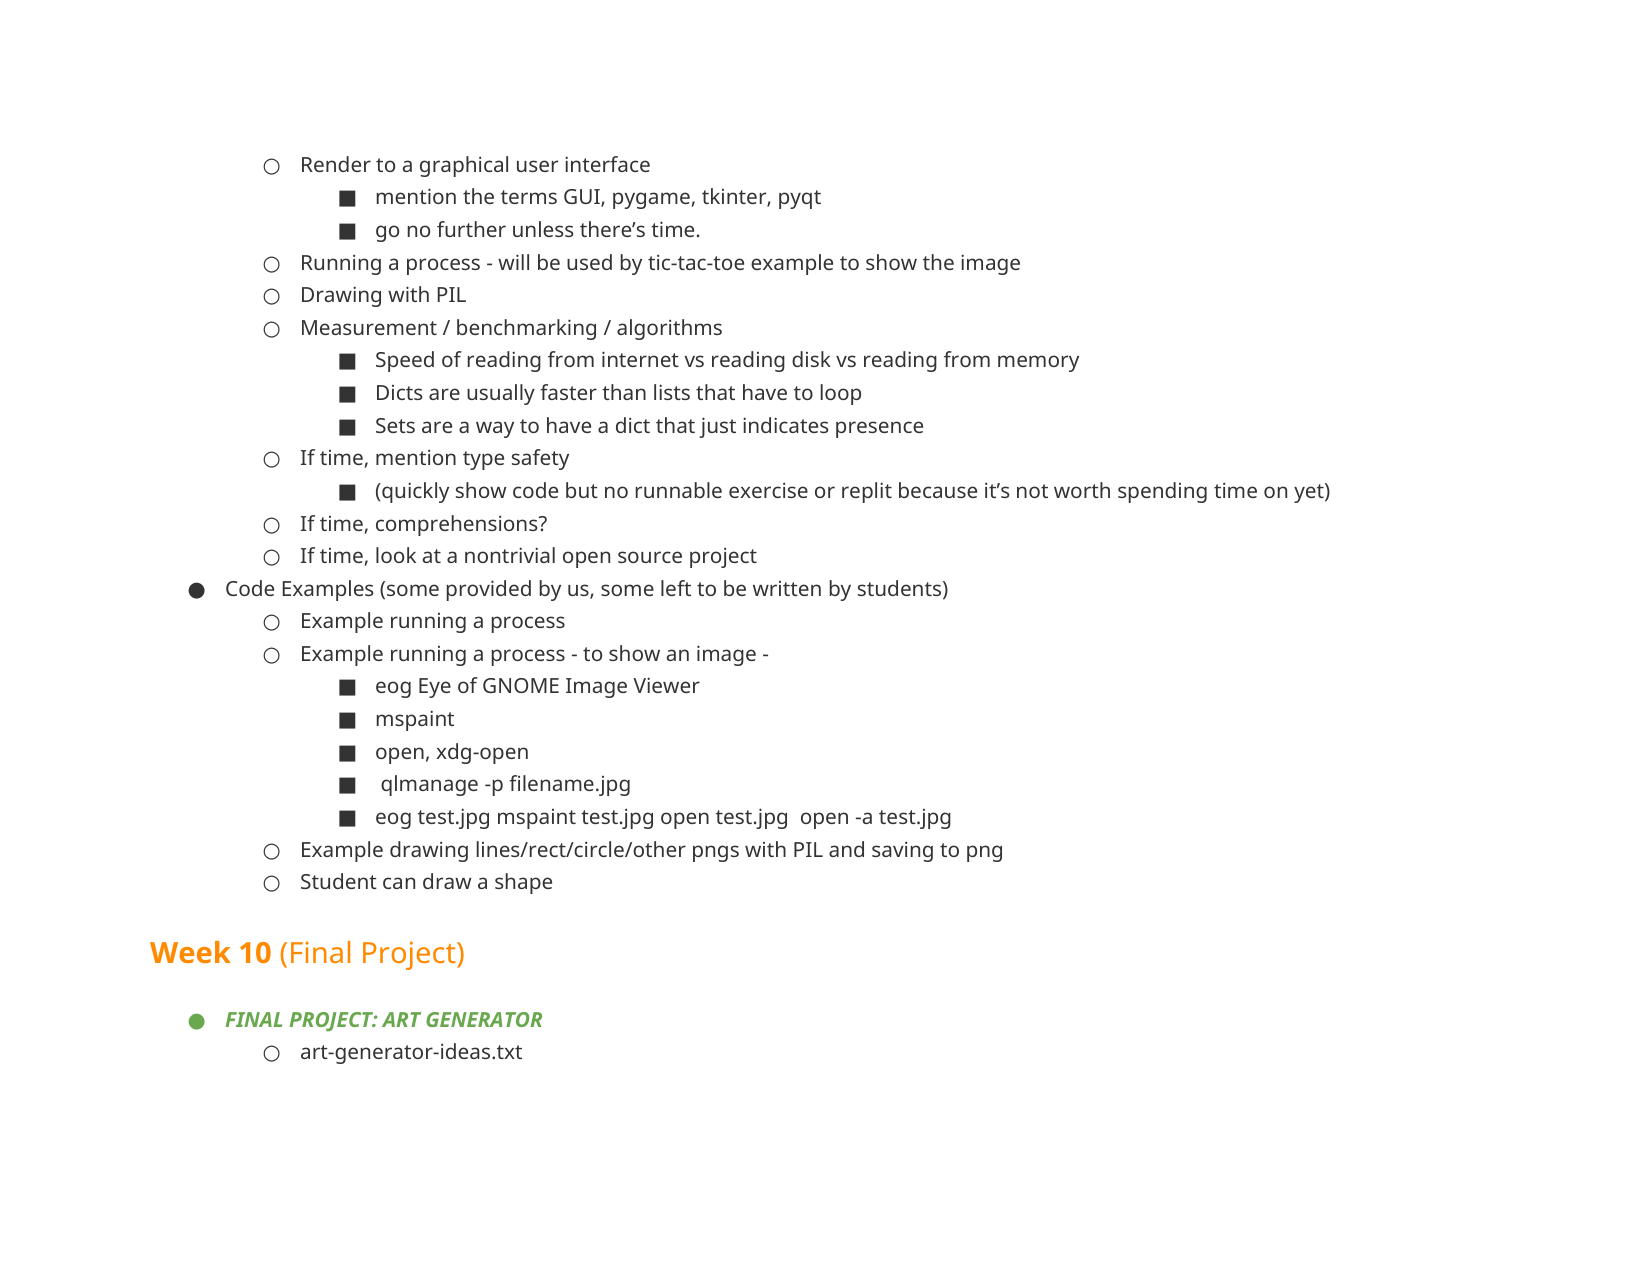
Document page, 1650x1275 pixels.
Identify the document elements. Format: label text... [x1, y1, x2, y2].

list open, xdg-open [337, 737, 1500, 765]
list eog test.jpg mspaint test.jpg open test.jpg open -a test.jpg [337, 802, 1500, 831]
list qlmanage -p filename.jpg [337, 769, 1500, 798]
list Student can draw a shape [262, 867, 1500, 896]
list Code Examples (some provided by us, some left to be written by students) [187, 574, 1500, 602]
list Speed of reading from internet vs reading disk vs reading from memory [337, 346, 1500, 374]
list go no further unless there’s time. [337, 215, 1500, 244]
list Sets are a way to have a dict that just indicates presence [337, 411, 1500, 439]
list Example running a process - to show an image - [262, 639, 1500, 667]
list mspaint [337, 704, 1500, 733]
subtitle Week 10 (Final Project) [150, 932, 1500, 972]
list mention the terms GUI, pygame, tkinter, pyqt [337, 183, 1500, 211]
list If time, look at a nontrivial open source project [262, 541, 1500, 570]
list Measurement / benchmarking / algorithms [262, 313, 1500, 341]
list If time, comprehensions? [262, 509, 1500, 537]
list art-generator-ideas.txt [262, 1037, 1500, 1066]
list Running a process - will be used by tic-tac-toe example to show the image [262, 248, 1500, 276]
list Example running a process [262, 606, 1500, 635]
list Dicts are usually faster than lists that have to loop [337, 378, 1500, 407]
list eog Eye of GNOME Image Viewer [337, 672, 1500, 700]
list Render to a graphical user interface [262, 150, 1500, 178]
list Drawing with PIL [262, 280, 1500, 309]
list Example drawing lines/rect/circle/other pngs with PIL and saving to png [262, 835, 1500, 863]
list (quickly show code but no runnable exercise or replit because it’s not worth spending time on yet) [337, 476, 1500, 504]
list FINAL PROJECT: ART GENERATOR [187, 1005, 1500, 1033]
list If time, mention type safety [262, 443, 1500, 472]
